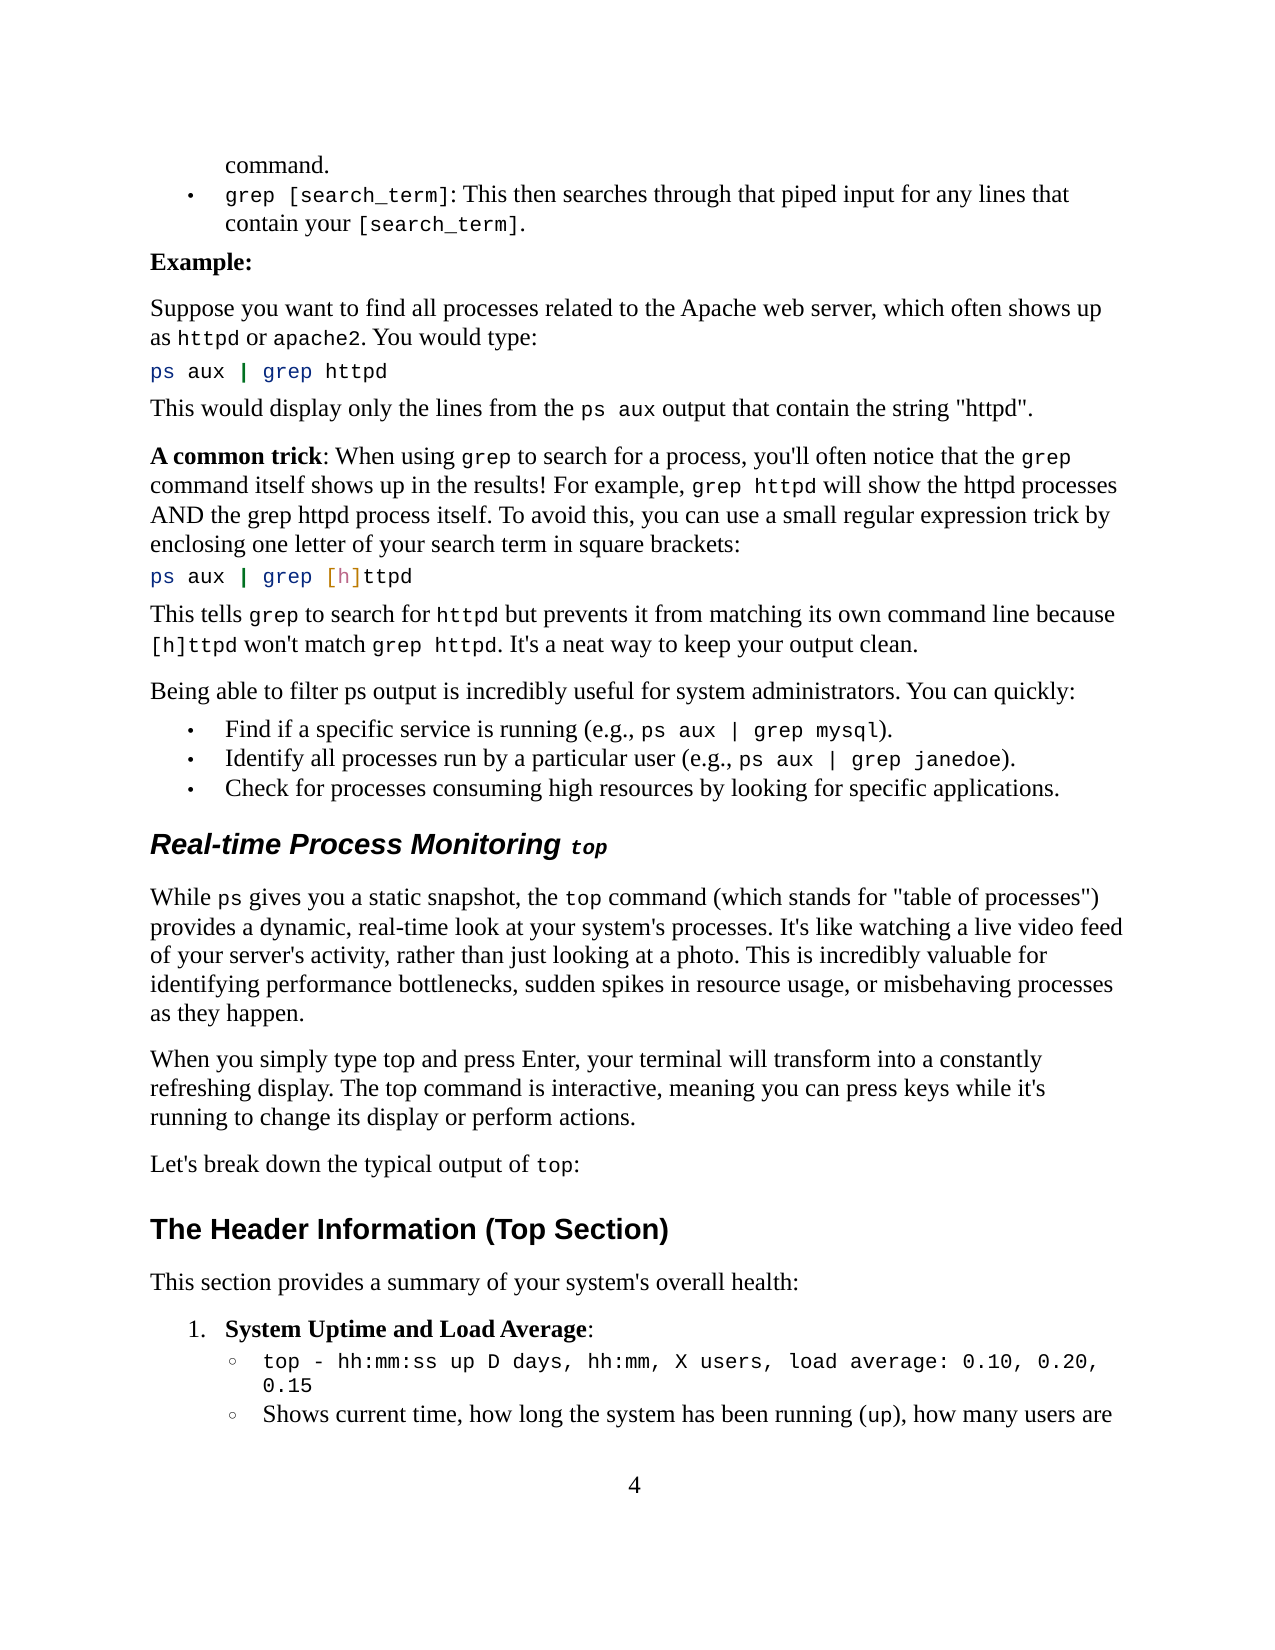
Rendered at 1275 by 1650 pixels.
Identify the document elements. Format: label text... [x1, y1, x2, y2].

text This would display only the lines from the ps aux output that contain the string "httpd". [150, 393, 1125, 423]
list top - hh:mm:ss up D days, hh:mm, X users, load average: 0.10, 0.20, 0.15 [225, 1352, 1125, 1399]
text A common trick: When using grep to search for a process, you'll often notice that the grep command itself shows up in the results! For example, grep httpd will show the httpd processes AND the grep httpd process itself. To avoid this, you can use a small regular expression trick by enclosing one letter of your search term in square brackets: [150, 441, 1125, 558]
text Suppose you want to find all processes related to the Apache web server, which often shows up as httpd or apache2. You would type: [150, 293, 1125, 352]
list Identify all processes run by a particular user (e.g., ps aux | grep janedoe). [187, 743, 1125, 773]
list System Uptime and Load Average: [187, 1314, 1125, 1343]
list command. [187, 150, 1125, 179]
text When you simply type top and press Enter, your terminal will transform into a constantly refreshing display. The top command is interactive, meaning you can press keys while it's running to change its display or perform actions. [150, 1044, 1125, 1131]
list Shows current time, how long the system has been running (up), how many users are [225, 1399, 1125, 1428]
subtitle Real-time Process Monitoring top [150, 827, 1125, 861]
text Let's break down the typical output of top: [150, 1149, 1125, 1178]
text Being able to filter ps output is incredibly useful for system administrators. You can quickly: [150, 676, 1125, 705]
list Check for processes consuming high resources by looking for specific applications. [187, 773, 1125, 802]
text This tells grep to search for httpd but prevents it from matching its own command line because [h]ttpd won't match grep httpd. It's a neat way to keep your output clean. [150, 599, 1125, 658]
list grep [search_term]: This then searches through that piped input for any lines that contain your [search_term]. [187, 179, 1125, 238]
text ps aux | grep [h]ttpd [150, 567, 1125, 590]
text ps aux | grep httpd [150, 361, 1125, 384]
text Example: [150, 247, 1125, 276]
list Find if a specific service is running (e.g., ps aux | grep mysql). [187, 714, 1125, 743]
text While ps gives you a static snapshot, the top command (which stands for "table of processes") provides a dynamic, real-time look at your system's processes. It's like watching a live video feed of your server's activity, rather than just looking at a photo. This is incredibly valuable for identifying performance bottlenecks, sudden spikes in resource usage, or misbehaving processes as they happen. [150, 882, 1125, 1027]
text This section provides a summary of your system's overall health: [150, 1267, 1125, 1296]
subtitle The Header Information (Top Section) [150, 1212, 1125, 1246]
